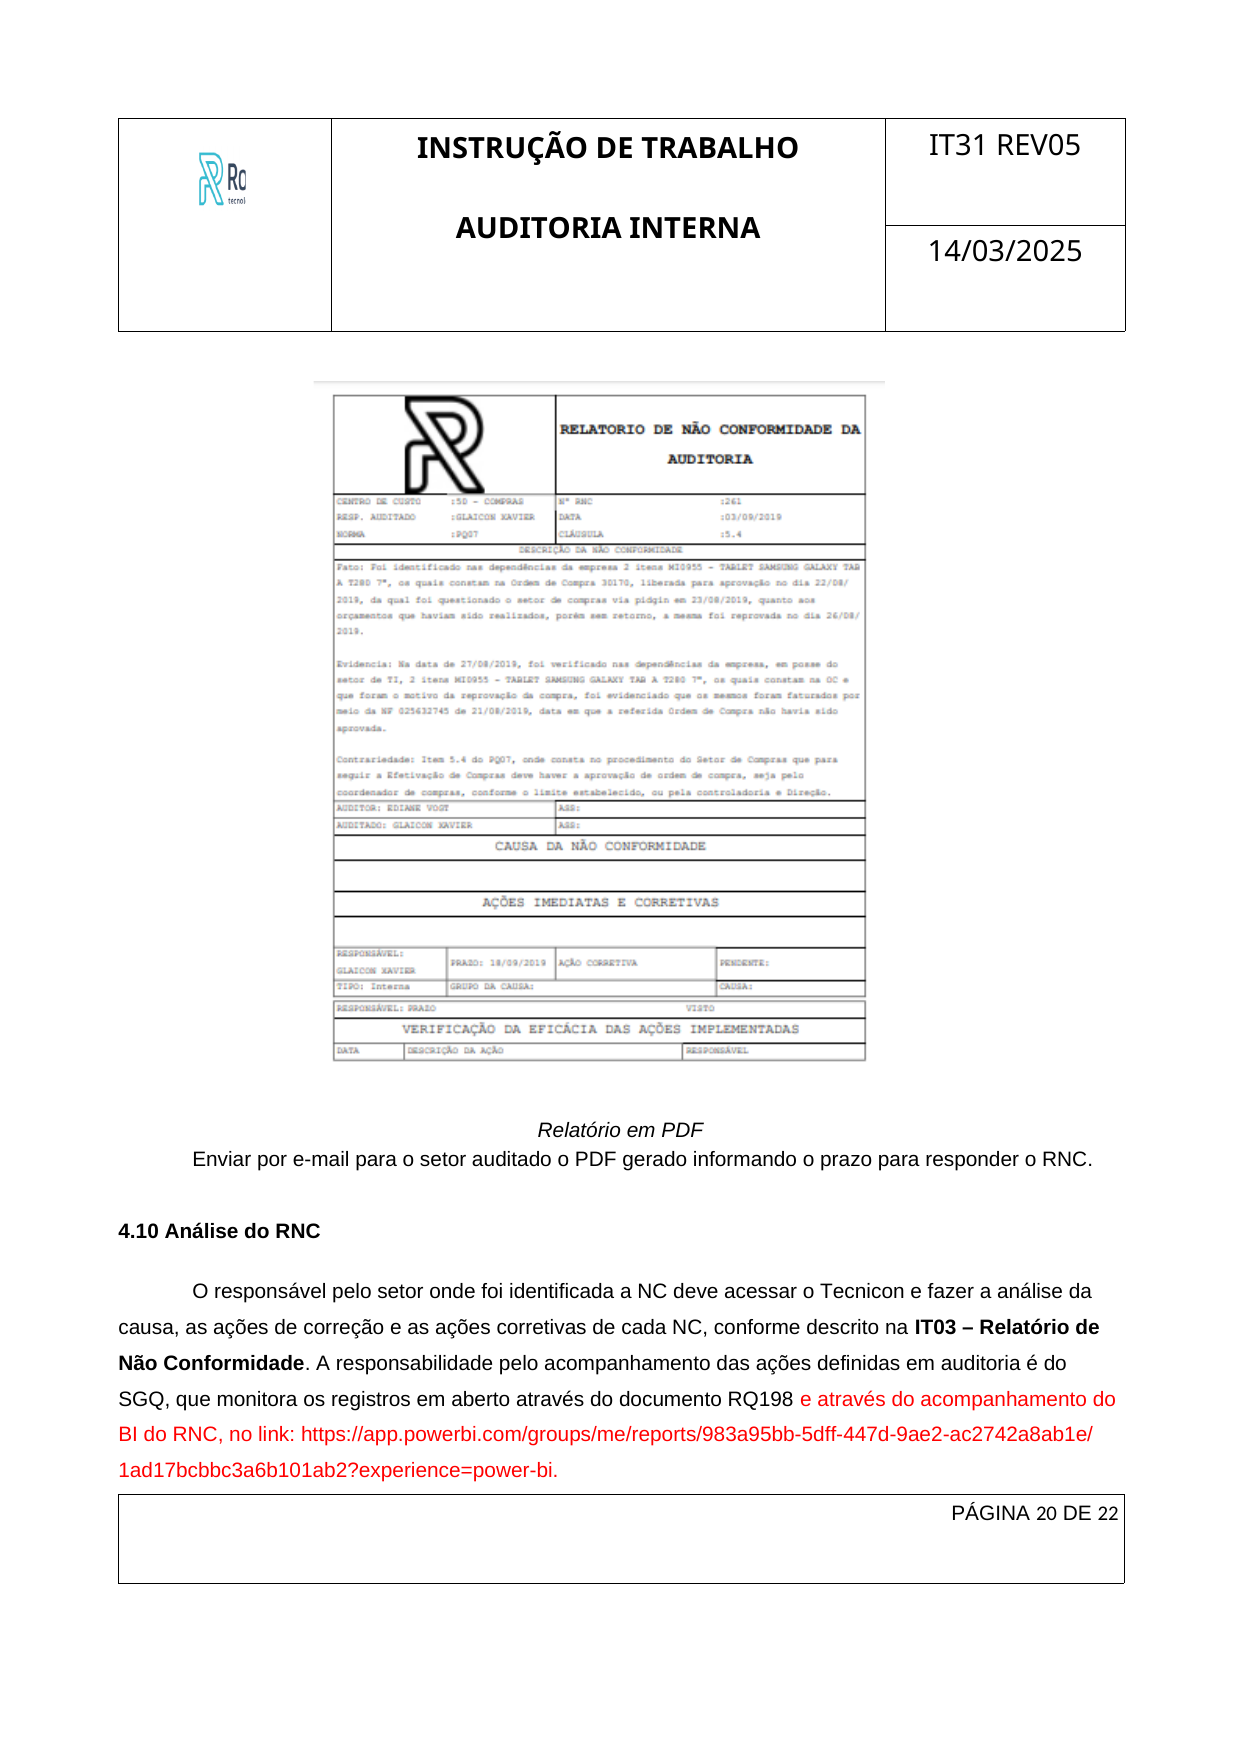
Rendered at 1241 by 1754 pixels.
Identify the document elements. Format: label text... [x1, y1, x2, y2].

picture [313, 381, 885, 1085]
subtitle 4.10 Análise do RNC [118, 1219, 1122, 1243]
text O responsável pelo setor onde foi identificada a NC deve acessar o Tecnicon e fazer a análise da causa, as ações de correção e as ações corretivas de cada NC, conforme descrito na IT03 – Relatório de Não Conformidade. A responsabilidade pelo acompanhamento das ações definidas em auditoria é do SGQ, que monitora os registros em aberto através do documento RQ198 e através do acompanhamento do BI do RNC, no link: https://app.powerbi.com/groups/me/reports/983a95bb-5dff-447d-9ae2-ac2742a8ab1e/1ad17bcbbc3a6b101ab2?experience=power-bi. [118, 1278, 1122, 1482]
text Relatório em PDF [118, 1118, 1122, 1142]
text Enviar por e-mail para o setor auditado o PDF gerado informando o prazo para responder o RNC. [118, 1147, 1122, 1171]
picture [197, 146, 246, 211]
